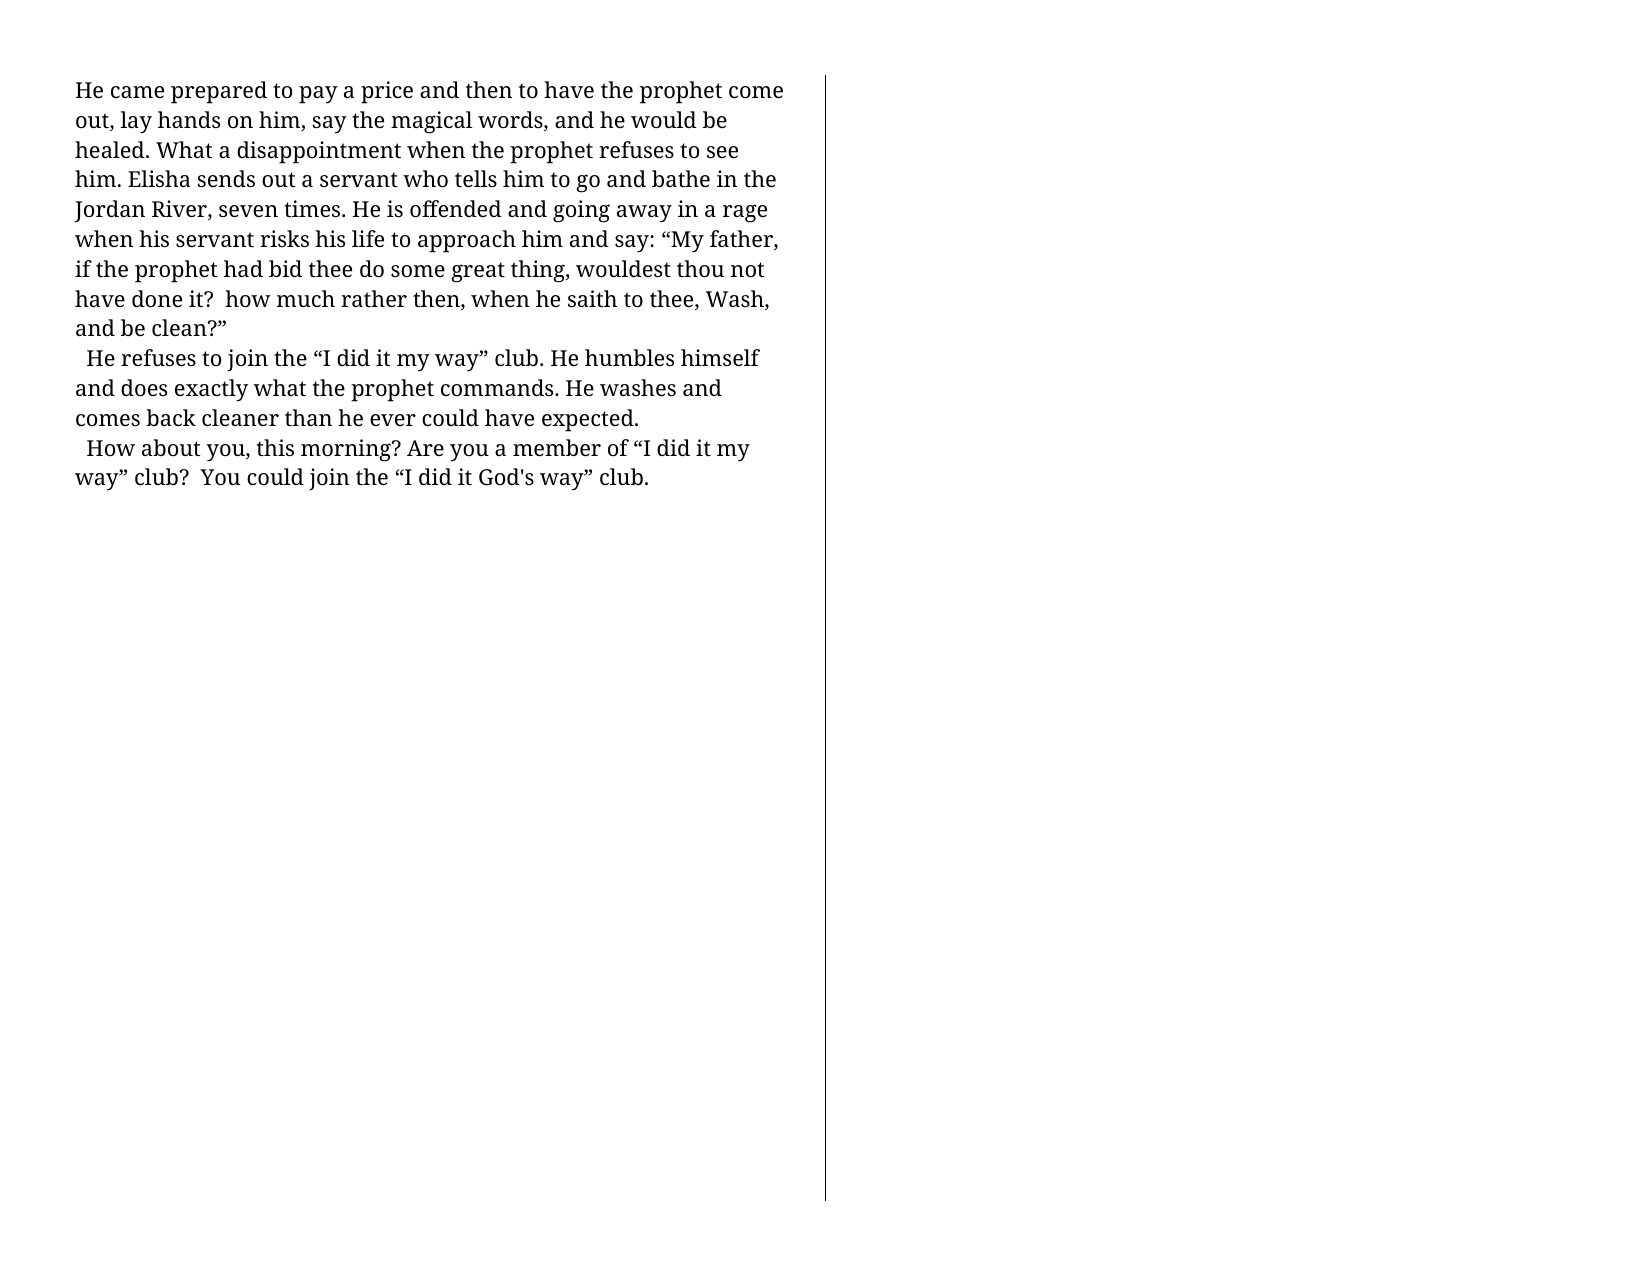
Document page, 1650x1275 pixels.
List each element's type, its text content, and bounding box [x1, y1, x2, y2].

text He refuses to join the “I did it my way” club. He humbles himself and does exactly what the prophet commands. He washes and comes back cleaner than he ever could have expected. [75, 343, 788, 432]
text He came prepared to pay a price and then to have the prophet come out, lay hands on him, say the magical words, and he would be healed. What a disappointment when the prophet refuses to see him. Elisha sends out a servant who tells him to go and bathe in the Jordan River, seven times. He is offended and going away in a rage when his servant risks his life to approach him and say: “My father, if the prophet had bid thee do some great thing, wouldest thou not have done it? how much rather then, when he saith to thee, Wash, and be clean?” [75, 75, 788, 343]
text How about you, this morning? Are you a member of “I did it my way” club? You could join the “I did it God's way” club. [75, 432, 788, 492]
